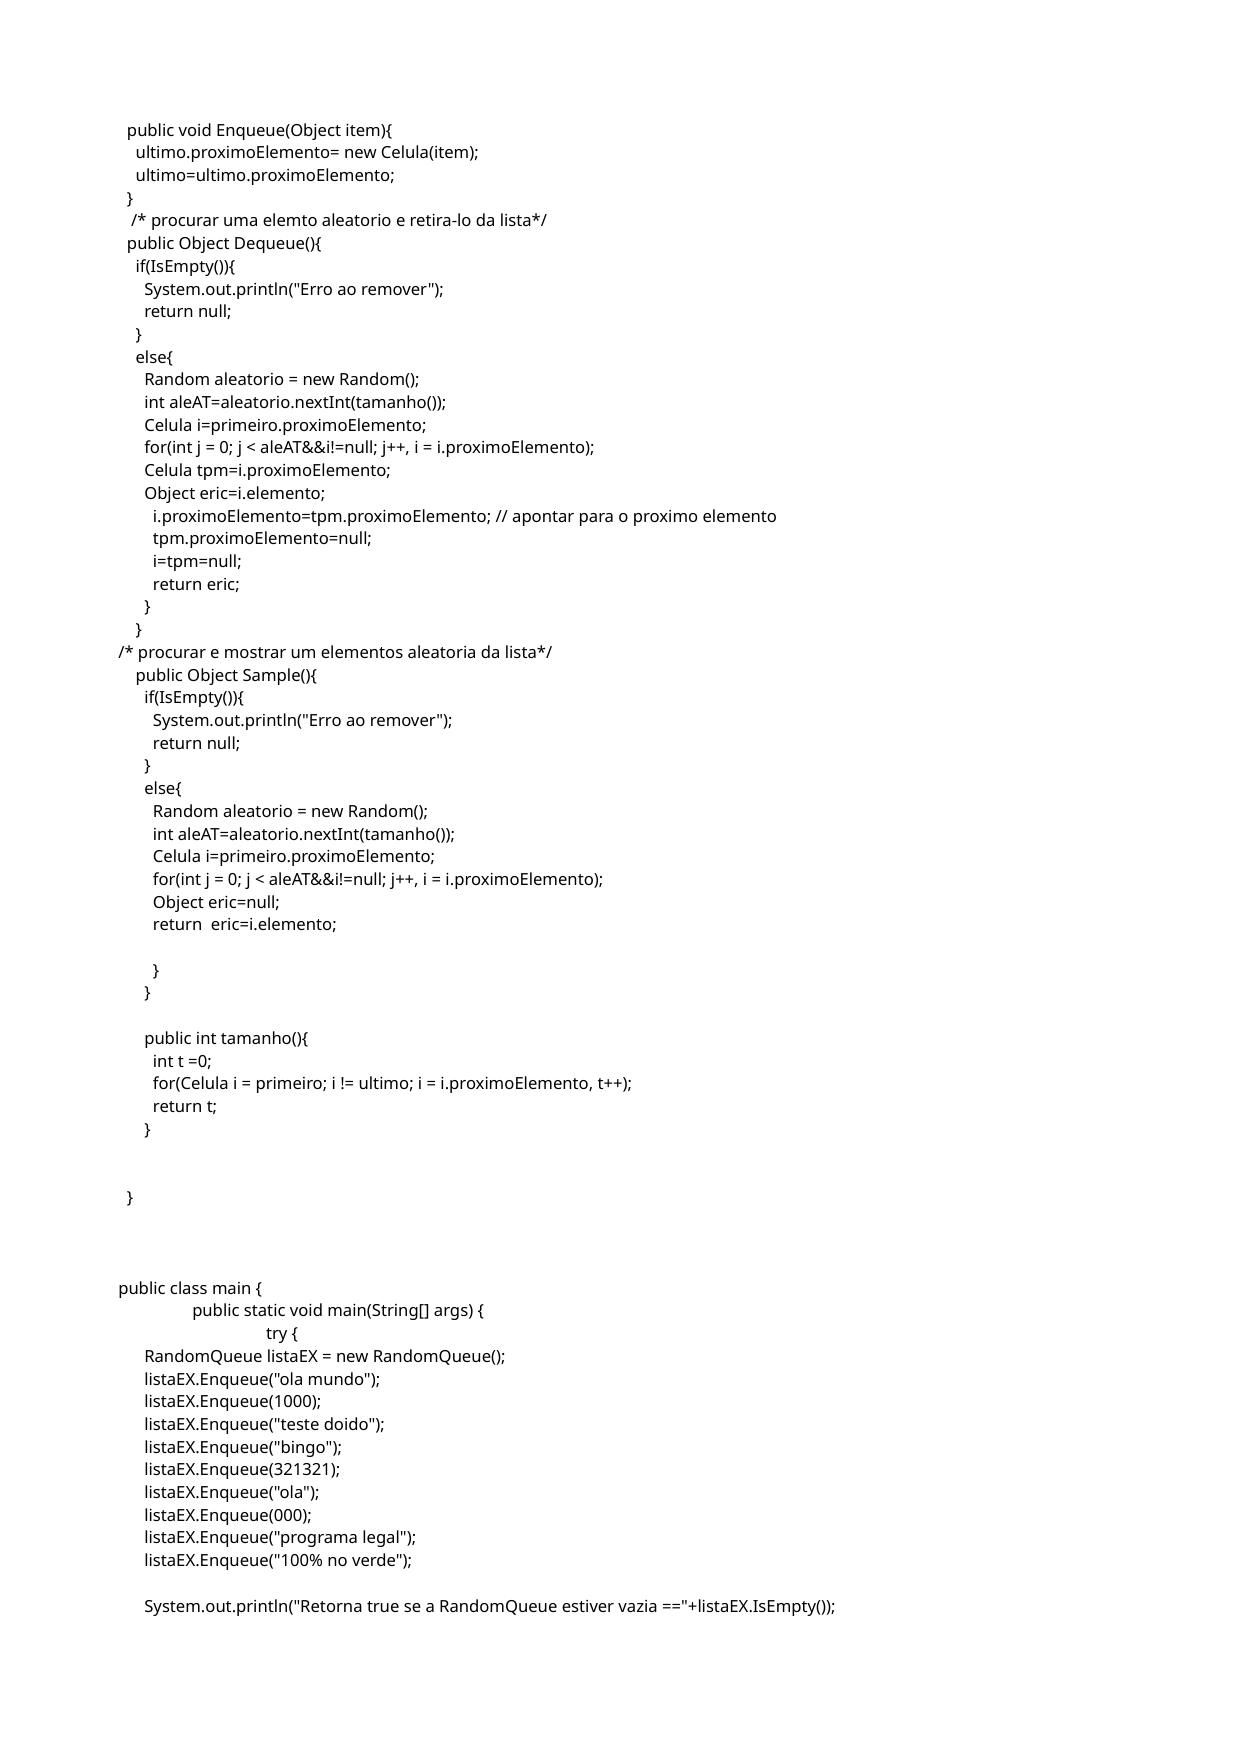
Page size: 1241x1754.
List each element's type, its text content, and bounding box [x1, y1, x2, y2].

text tpm.proximoElemento=null; [118, 527, 1122, 549]
text Random aleatorio = new Random(); [118, 799, 1122, 822]
text listaEX.Enqueue("ola mundo"); [118, 1367, 1122, 1390]
text else{ [118, 345, 1122, 368]
text return eric=i.elemento; [118, 913, 1122, 936]
text } [118, 186, 1122, 209]
text Celula i=primeiro.proximoElemento; [118, 845, 1122, 867]
text public Object Sample(){ [118, 663, 1122, 686]
text listaEX.Enqueue("teste doido"); [118, 1412, 1122, 1435]
text return null; [118, 731, 1122, 754]
text System.out.println("Erro ao remover"); [118, 708, 1122, 731]
text for(int j = 0; j < aleAT&&i!=null; j++, i = i.proximoElemento); [118, 867, 1122, 890]
text System.out.println("Retorna true se a RandomQueue estiver vazia =="+listaEX.IsEmpty()); [118, 1594, 1122, 1617]
text if(IsEmpty()){ [118, 686, 1122, 708]
text } [118, 618, 1122, 640]
text } [118, 1185, 1122, 1208]
text Celula tpm=i.proximoElemento; [118, 459, 1122, 481]
text } [118, 754, 1122, 777]
text Object eric=i.elemento; [118, 481, 1122, 504]
text listaEX.Enqueue(1000); [118, 1390, 1122, 1412]
text i=tpm=null; [118, 549, 1122, 572]
text System.out.println("Erro ao remover"); [118, 277, 1122, 300]
text RandomQueue listaEX = new RandomQueue(); [118, 1344, 1122, 1367]
text public static void main(String[] args) { [118, 1299, 1122, 1322]
text listaEX.Enqueue("100% no verde"); [118, 1549, 1122, 1571]
text public void Enqueue(Object item){ [118, 118, 1122, 141]
text ultimo.proximoElemento= new Celula(item); [118, 141, 1122, 163]
text /* procurar uma elemto aleatorio e retira-lo da lista*/ [118, 209, 1122, 232]
text if(IsEmpty()){ [118, 254, 1122, 277]
text listaEX.Enqueue(000); [118, 1503, 1122, 1526]
text i.proximoElemento=tpm.proximoElemento; // apontar para o proximo elemento [118, 504, 1122, 527]
text int t =0; [118, 1049, 1122, 1072]
text listaEX.Enqueue("programa legal"); [118, 1526, 1122, 1549]
text } [118, 322, 1122, 345]
text listaEX.Enqueue("bingo"); [118, 1435, 1122, 1458]
text } [118, 958, 1122, 981]
text else{ [118, 777, 1122, 799]
text listaEX.Enqueue(321321); [118, 1458, 1122, 1481]
text public int tamanho(){ [118, 1026, 1122, 1049]
text for(int j = 0; j < aleAT&&i!=null; j++, i = i.proximoElemento); [118, 436, 1122, 459]
text } [118, 1117, 1122, 1140]
text listaEX.Enqueue("ola"); [118, 1481, 1122, 1503]
text } [118, 981, 1122, 1004]
text return eric; [118, 572, 1122, 595]
text } [118, 595, 1122, 618]
text Random aleatorio = new Random(); [118, 368, 1122, 391]
text for(Celula i = primeiro; i != ultimo; i = i.proximoElemento, t++); [118, 1072, 1122, 1094]
text /* procurar e mostrar um elementos aleatoria da lista*/ [118, 640, 1122, 663]
text int aleAT=aleatorio.nextInt(tamanho()); [118, 822, 1122, 845]
text int aleAT=aleatorio.nextInt(tamanho()); [118, 391, 1122, 413]
text public class main { [118, 1276, 1122, 1299]
text return null; [118, 300, 1122, 322]
text Celula i=primeiro.proximoElemento; [118, 413, 1122, 436]
text Object eric=null; [118, 890, 1122, 913]
text return t; [118, 1094, 1122, 1117]
text public Object Dequeue(){ [118, 232, 1122, 254]
text try { [118, 1322, 1122, 1344]
text ultimo=ultimo.proximoElemento; [118, 163, 1122, 186]
